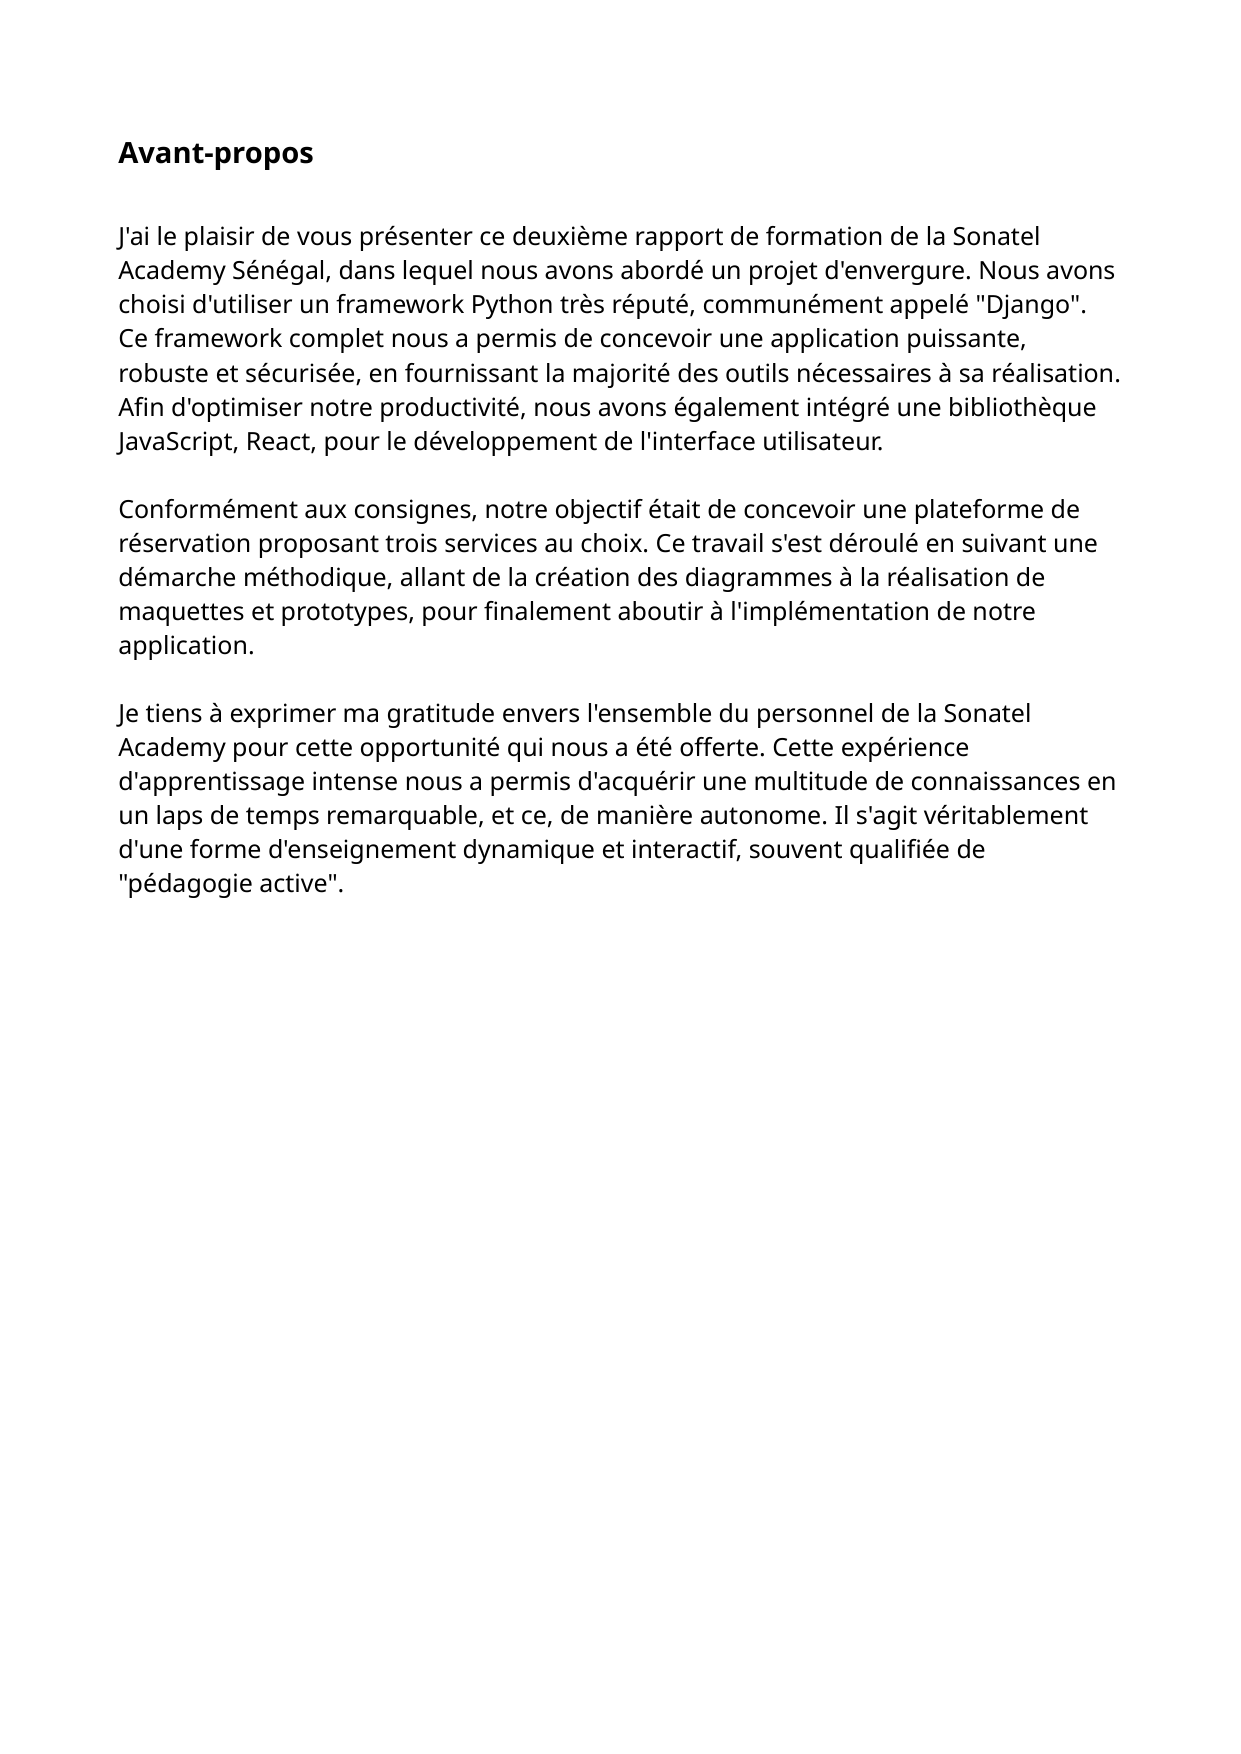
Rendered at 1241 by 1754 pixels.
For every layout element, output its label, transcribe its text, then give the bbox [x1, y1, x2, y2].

text J'ai le plaisir de vous présenter ce deuxième rapport de formation de la Sonatel Academy Sénégal, dans lequel nous avons abordé un projet d'envergure. Nous avons choisi d'utiliser un framework Python très réputé, communément appelé "Django". Ce framework complet nous a permis de concevoir une application puissante, robuste et sécurisée, en fournissant la majorité des outils nécessaires à sa réalisation. Afin d'optimiser notre productivité, nous avons également intégré une bibliothèque JavaScript, React, pour le développement de l'interface utilisateur. [118, 219, 1122, 457]
subtitle Avant-propos [118, 133, 1122, 172]
text Je tiens à exprimer ma gratitude envers l'ensemble du personnel de la Sonatel Academy pour cette opportunité qui nous a été offerte. Cette expérience d'apprentissage intense nous a permis d'acquérir une multitude de connaissances en un laps de temps remarquable, et ce, de manière autonome. Il s'agit véritablement d'une forme d'enseignement dynamique et interactif, souvent qualifiée de "pédagogie active". [118, 696, 1122, 900]
text Conformément aux consignes, notre objectif était de concevoir une plateforme de réservation proposant trois services au choix. Ce travail s'est déroulé en suivant une démarche méthodique, allant de la création des diagrammes à la réalisation de maquettes et prototypes, pour finalement aboutir à l'implémentation de notre application. [118, 491, 1122, 662]
